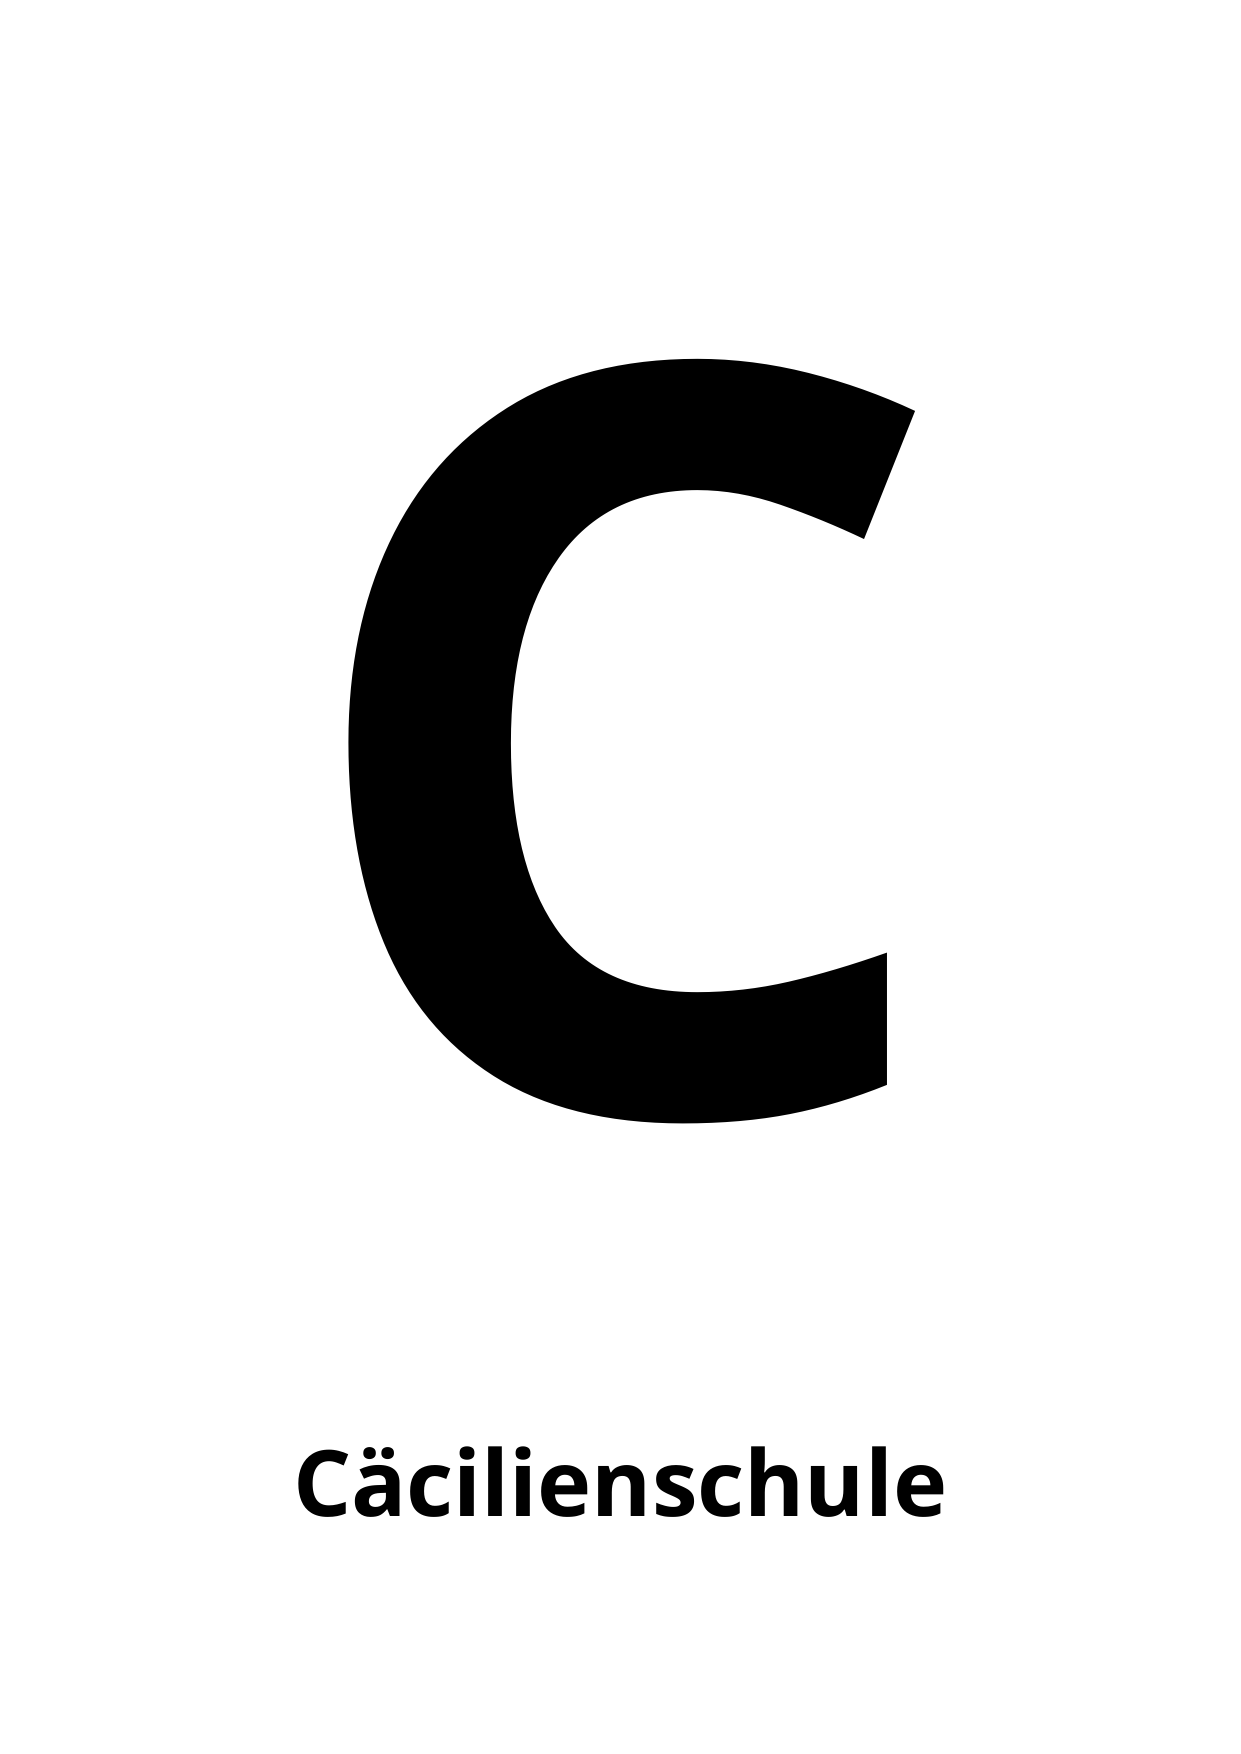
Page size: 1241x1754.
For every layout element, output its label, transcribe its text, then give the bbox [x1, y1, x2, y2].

text C [118, 0, 1122, 1419]
text Cäcilienschule [118, 1419, 1122, 1544]
